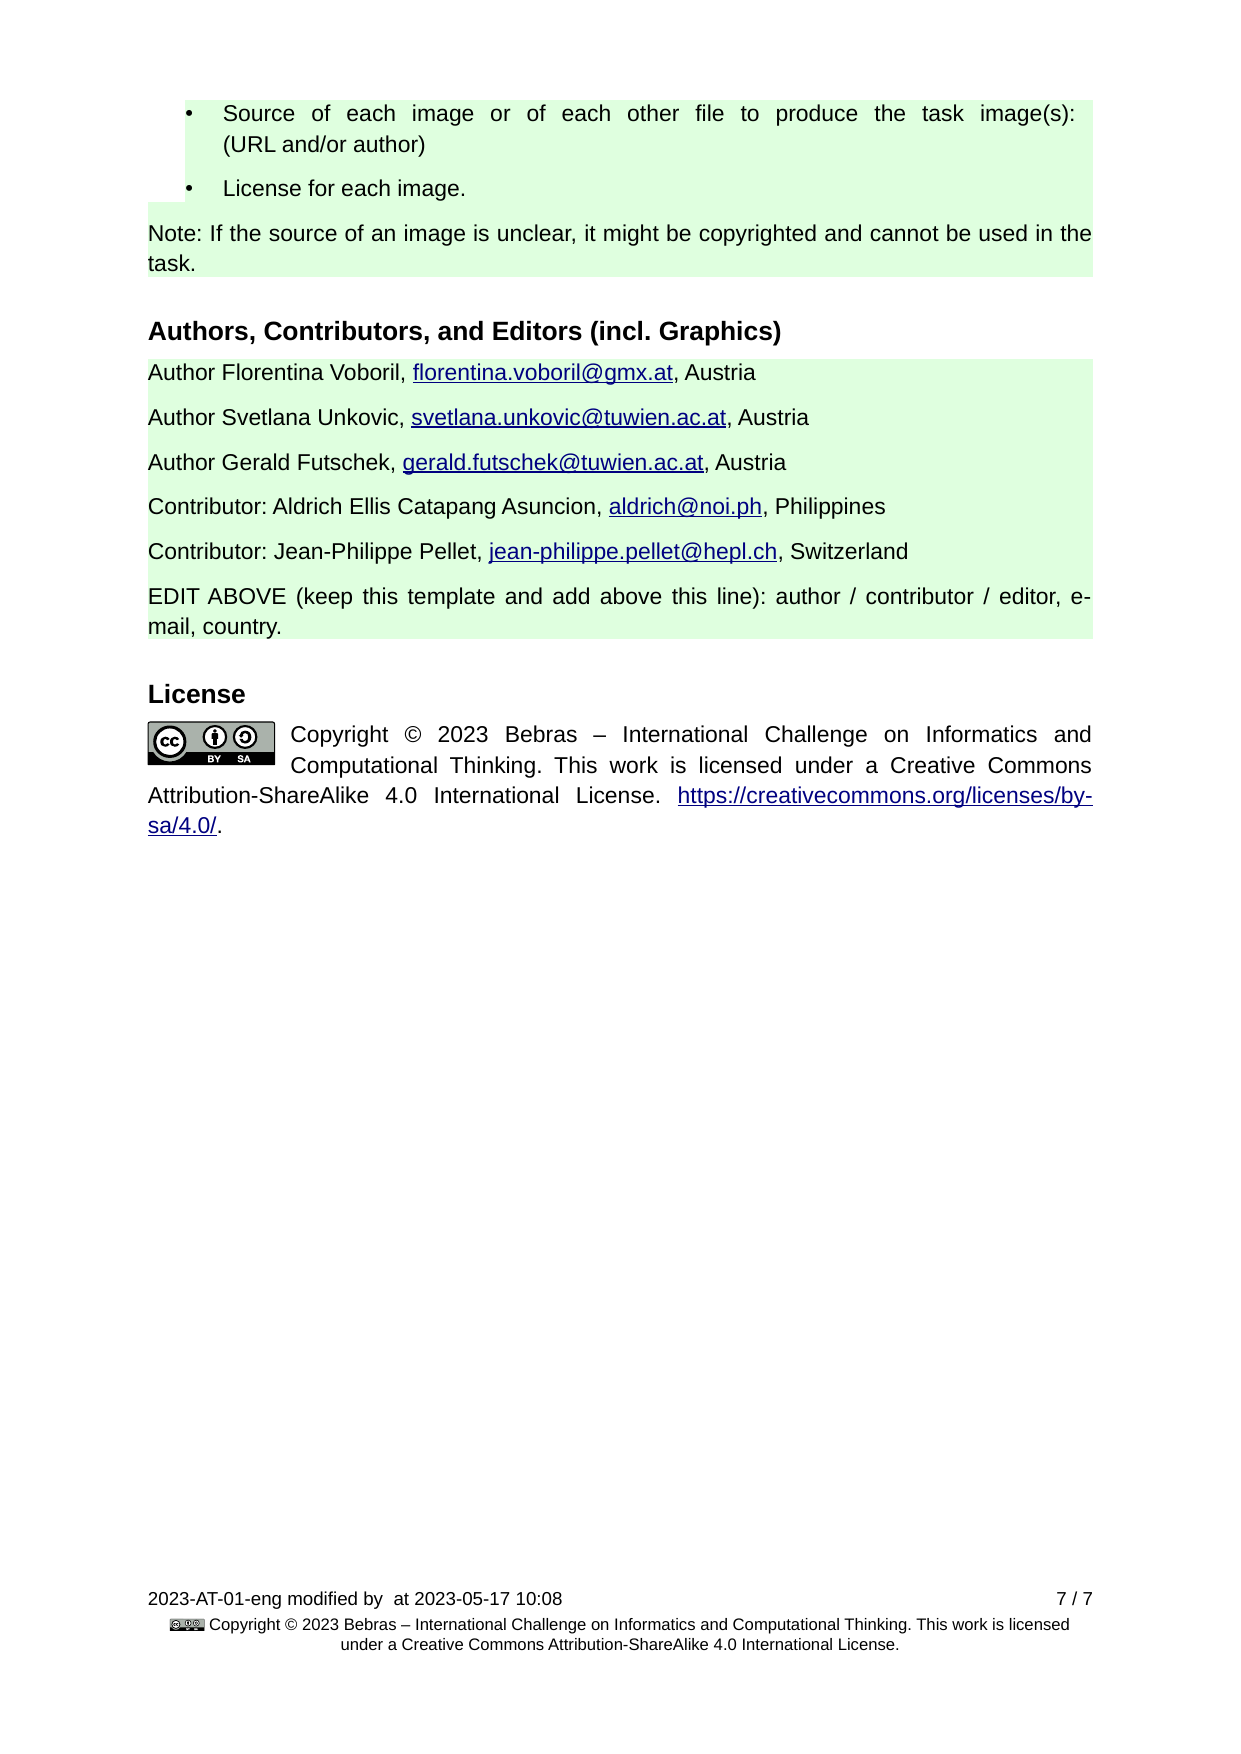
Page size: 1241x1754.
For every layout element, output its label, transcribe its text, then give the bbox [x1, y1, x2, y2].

text Author Florentina Voboril, florentina.voboril@gmx.at, Austria [148, 359, 1093, 385]
text EDIT ABOVE (keep this template and add above this line): author / contributor / editor, e-mail, country. [148, 583, 1093, 639]
text Author Gerald Futschek, gerald.futschek@tuwien.ac.at, Austria [148, 448, 1093, 475]
list Source of each image or of each other file to produce the task image(s): (URL and/or author) [185, 100, 1093, 157]
list License for each image. [185, 175, 1093, 202]
text Author Svetlana Unkovic, svetlana.unkovic@tuwien.ac.at, Austria [148, 404, 1093, 430]
subtitle Authors, Contributors, and Editors (incl. Graphics) [148, 316, 1093, 346]
text Note: If the source of an image is unclear, it might be copyrighted and cannot be used in the task. [148, 220, 1093, 277]
subtitle License [148, 679, 1093, 709]
text Copyright © 2023 Bebras – International Challenge on Informatics and Computational Thinking. This work is licensed under a Creative Commons Attribution-ShareAlike 4.0 International License. https://creativecommons.org/licenses/by-sa/4.0/. [148, 721, 1093, 838]
text Contributor: Jean-Philippe Pellet, jean-philippe.pellet@hepl.ch, Switzerland [148, 538, 1093, 564]
text Contributor: Aldrich Ellis Catapang Asuncion, aldrich@noi.ph, Philippines [148, 493, 1093, 519]
